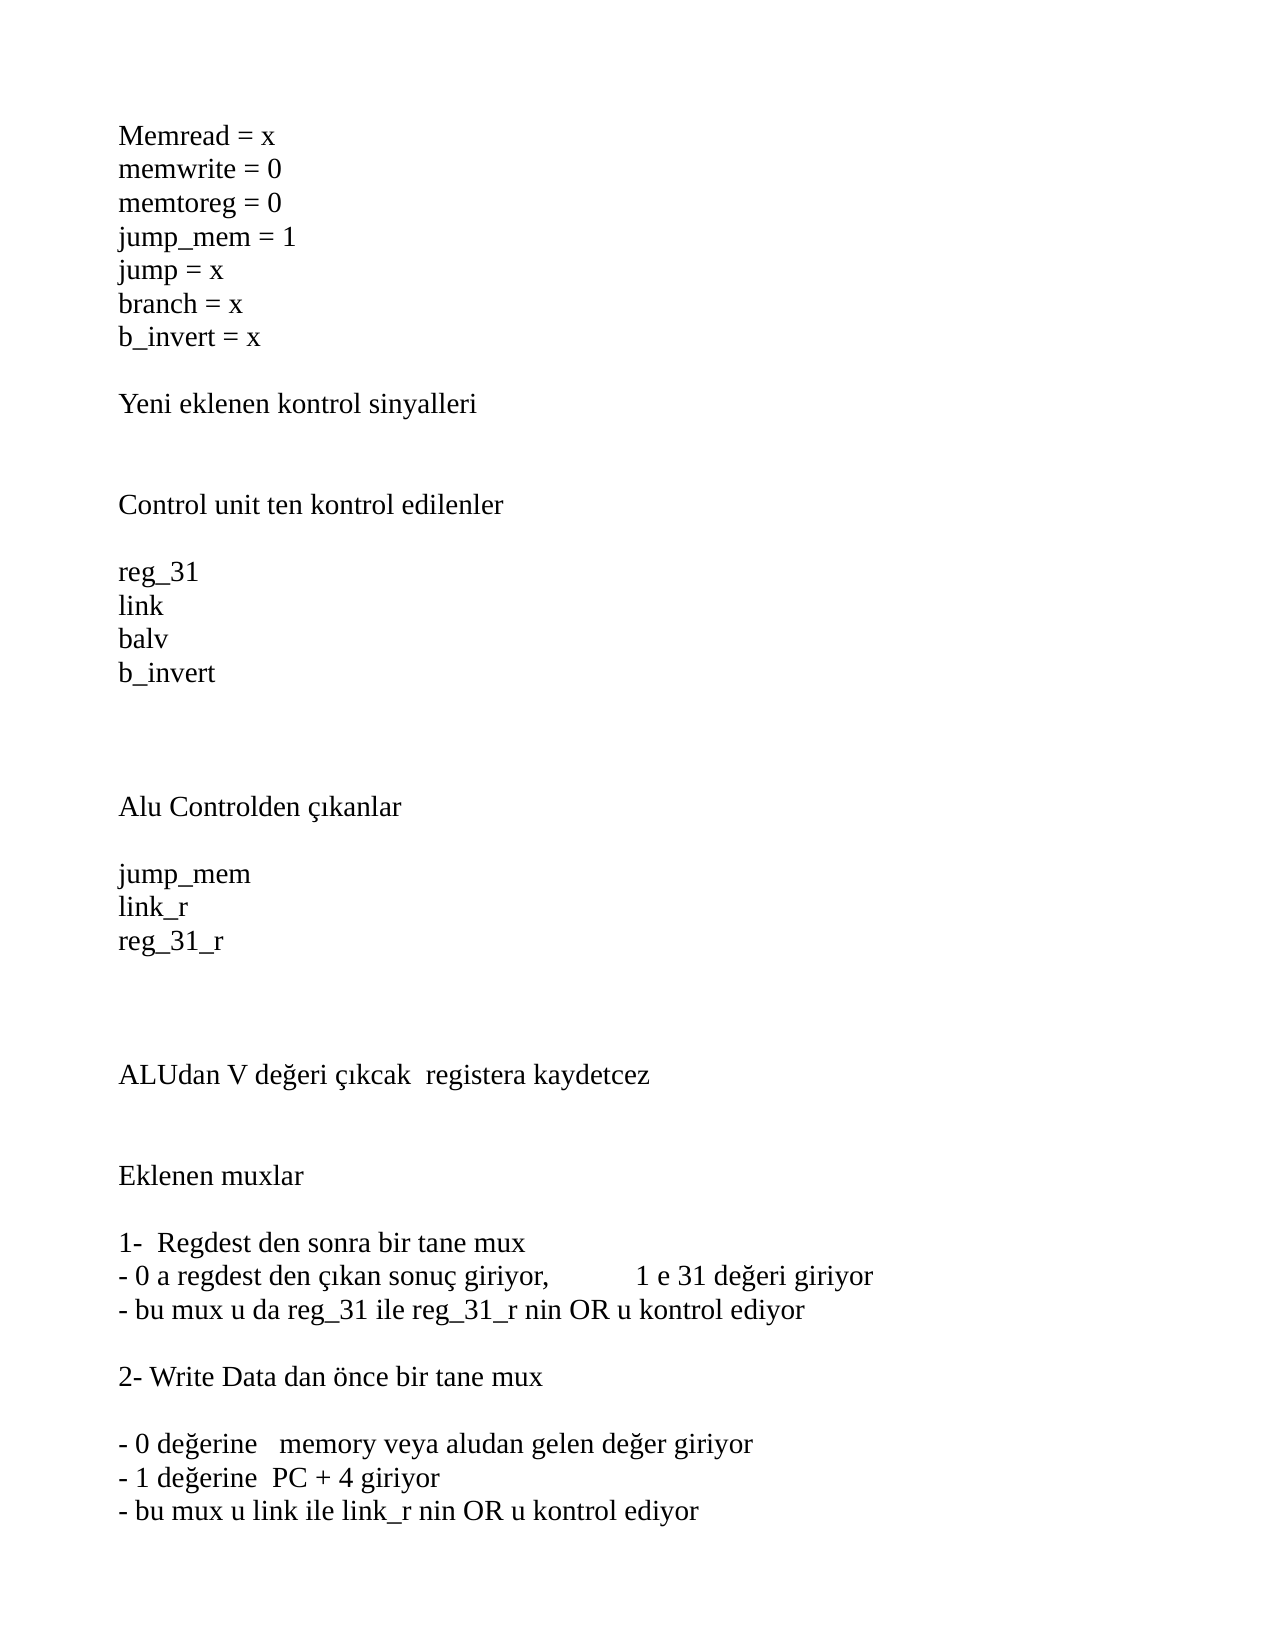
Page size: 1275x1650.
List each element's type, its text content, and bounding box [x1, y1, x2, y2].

text link_r [118, 889, 1157, 923]
text 2- Write Data dan önce bir tane mux [118, 1359, 1157, 1393]
text Yeni eklenen kontrol sinyalleri [118, 386, 1157, 420]
text - 1 değerine PC + 4 giriyor [118, 1460, 1157, 1493]
text b_invert = x [118, 319, 1157, 353]
text - 0 değerine memory veya aludan gelen değer giriyor [118, 1426, 1157, 1460]
text - bu mux u link ile link_r nin OR u kontrol ediyor [118, 1493, 1157, 1527]
text ALUdan V değeri çıkcak registera kaydetcez [118, 1057, 1157, 1091]
text jump_mem [118, 856, 1157, 889]
text balv [118, 621, 1157, 655]
text Control unit ten kontrol edilenler [118, 487, 1157, 521]
text - 0 a regdest den çıkan sonuç giriyor, 1 e 31 değeri giriyor [118, 1258, 1157, 1292]
text reg_31_r [118, 923, 1157, 957]
text jump = x [118, 252, 1157, 286]
text branch = x [118, 286, 1157, 319]
text Memread = x [118, 118, 1157, 152]
text link [118, 588, 1157, 621]
text Alu Controlden çıkanlar [118, 789, 1157, 822]
text jump_mem = 1 [118, 219, 1157, 252]
text memwrite = 0 [118, 152, 1157, 185]
text - bu mux u da reg_31 ile reg_31_r nin OR u kontrol ediyor [118, 1292, 1157, 1326]
text memtoreg = 0 [118, 185, 1157, 219]
text 1- Regdest den sonra bir tane mux [118, 1225, 1157, 1258]
text Eklenen muxlar [118, 1158, 1157, 1191]
text b_invert [118, 655, 1157, 688]
text reg_31 [118, 554, 1157, 588]
